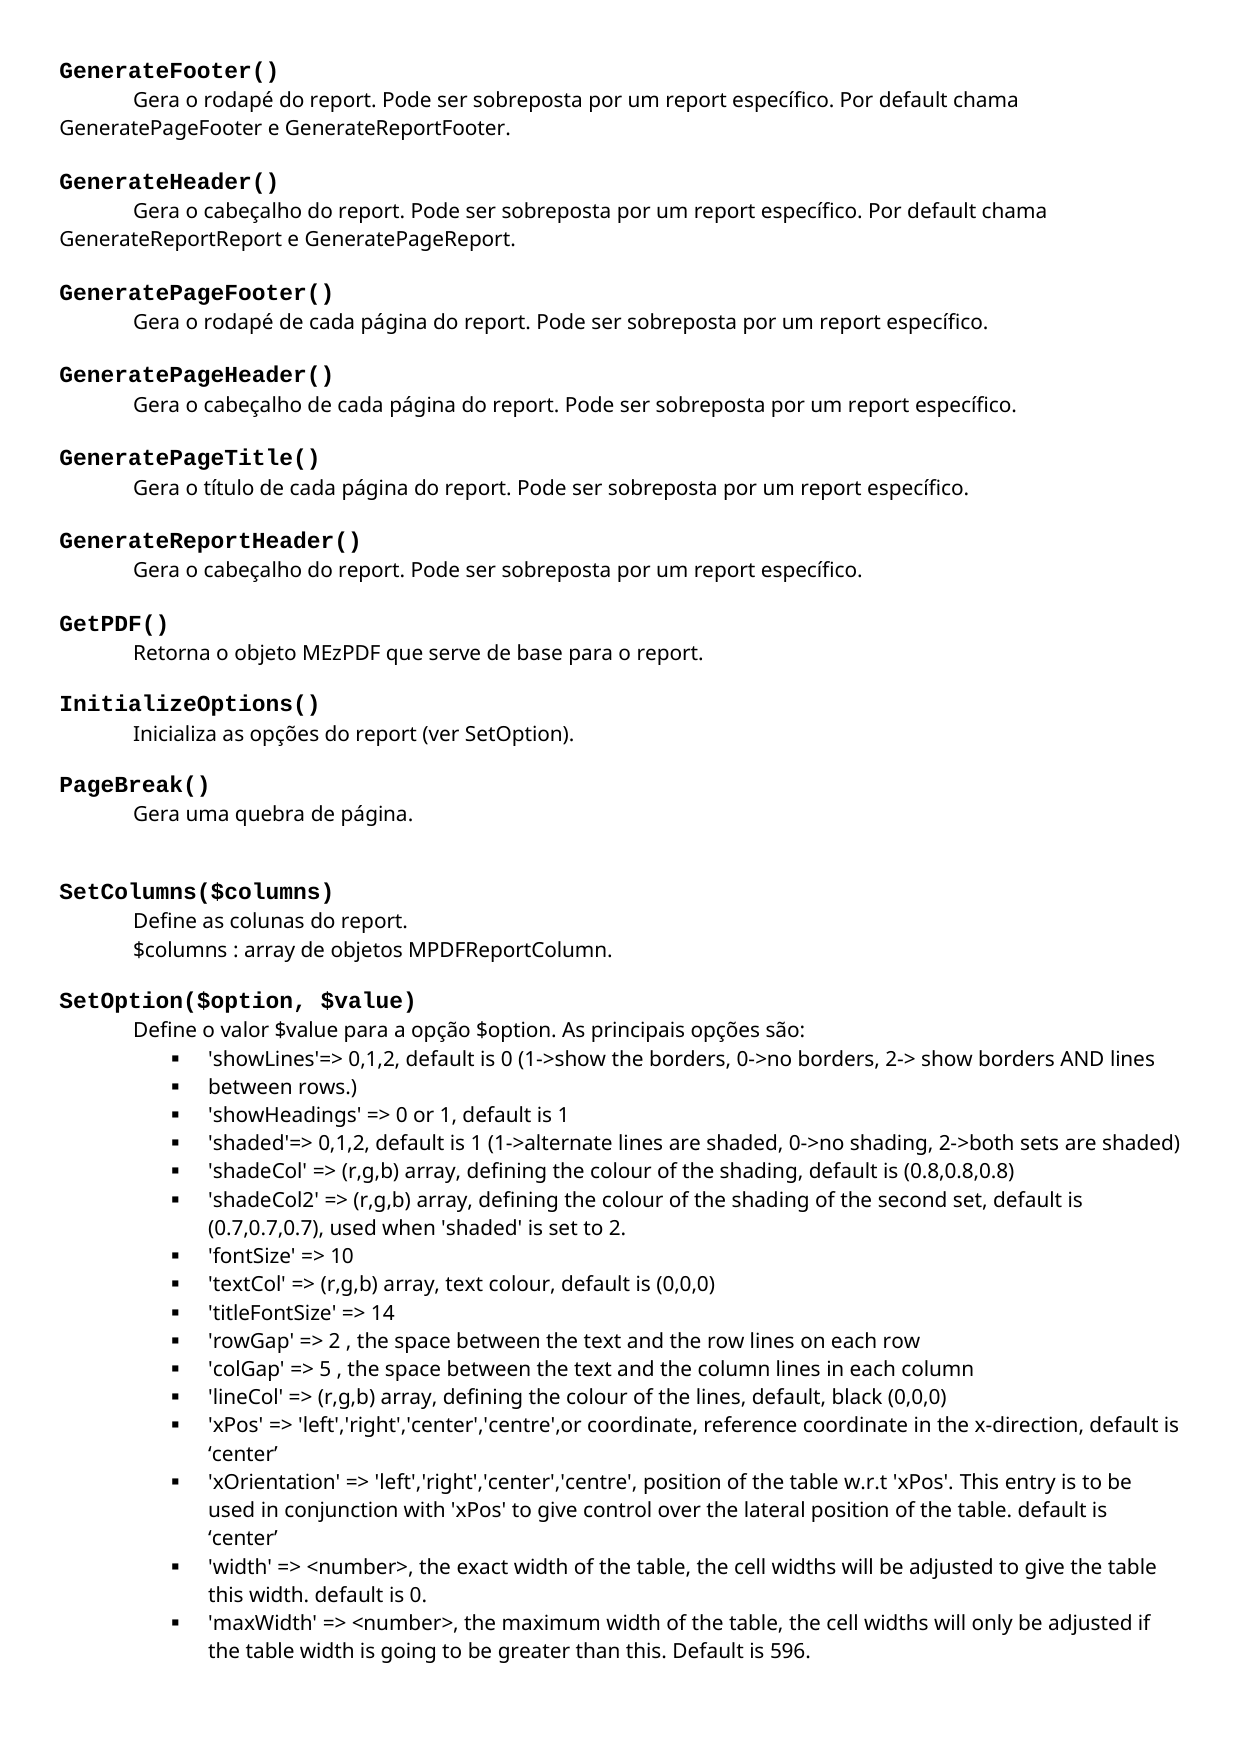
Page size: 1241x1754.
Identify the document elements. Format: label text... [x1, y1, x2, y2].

list 'showHeadings' => 0 or 1, default is 1 [170, 1100, 1181, 1128]
text Define as colunas do report. [59, 906, 1181, 935]
list between rows.) [170, 1072, 1181, 1100]
list 'lineCol' => (r,g,b) array, defining the colour of the lines, default, black (0,0,0) [170, 1382, 1181, 1411]
list 'shadeCol' => (r,g,b) array, defining the colour of the shading, default is (0.8,0.8,0.8) [170, 1157, 1181, 1185]
list 'fontSize' => 10 [170, 1241, 1181, 1269]
text GenerateHeader() [59, 170, 1181, 196]
list 'xPos' => 'left','right','center','centre',or coordinate, reference coordinate in the x-direction, default is ‘center’ [170, 1411, 1181, 1467]
list 'textCol' => (r,g,b) array, text colour, default is (0,0,0) [170, 1269, 1181, 1298]
text Gera o título de cada página do report. Pode ser sobreposta por um report específico. [59, 473, 1181, 501]
text GetPDF() [59, 612, 1181, 638]
text SetOption($option, $value) [59, 989, 1181, 1015]
text GenerateReportHeader() [59, 529, 1181, 555]
list 'titleFontSize' => 14 [170, 1298, 1181, 1326]
text Gera o rodapé do report. Pode ser sobreposta por um report específico. Por default chama GeneratePageFooter e GenerateReportFooter. [59, 85, 1181, 142]
text GeneratePageHeader() [59, 364, 1181, 390]
text Gera uma quebra de página. [59, 799, 1181, 828]
list 'rowGap' => 2 , the space between the text and the row lines on each row [170, 1326, 1181, 1354]
text Gera o cabeçalho de cada página do report. Pode ser sobreposta por um report específico. [59, 390, 1181, 418]
text Inicializa as opções do report (ver SetOption). [59, 719, 1181, 747]
list 'maxWidth' => <number>, the maximum width of the table, the cell widths will only be adjusted if the table width is going to be greater than this. Default is 596. [170, 1608, 1181, 1665]
text Gera o rodapé de cada página do report. Pode ser sobreposta por um report específico. [59, 307, 1181, 335]
text PageBreak() [59, 773, 1181, 799]
list 'shaded'=> 0,1,2, default is 1 (1->alternate lines are shaded, 0->no shading, 2->both sets are shaded) [170, 1128, 1181, 1157]
text Define o valor $value para a opção $option. As principais opções são: [59, 1015, 1181, 1044]
list 'shadeCol2' => (r,g,b) array, defining the colour of the shading of the second set, default is (0.7,0.7,0.7), used when 'shaded' is set to 2. [170, 1185, 1181, 1241]
text GeneratePageTitle() [59, 446, 1181, 473]
list 'width' => <number>, the exact width of the table, the cell widths will be adjusted to give the table this width. default is 0. [170, 1552, 1181, 1608]
list 'xOrientation' => 'left','right','center','centre', position of the table w.r.t 'xPos'. This entry is to be used in conjunction with 'xPos' to give control over the lateral position of the table. default is ‘center’ [170, 1467, 1181, 1552]
text InitializeOptions() [59, 692, 1181, 719]
list 'showLines'=> 0,1,2, default is 0 (1->show the borders, 0->no borders, 2-> show borders AND lines [170, 1044, 1181, 1072]
text $columns : array de objetos MPDFReportColumn. [59, 935, 1181, 963]
text GeneratePageFooter() [59, 281, 1181, 307]
list 'colGap' => 5 , the space between the text and the column lines in each column [170, 1354, 1181, 1382]
text SetColumns($columns) [59, 880, 1181, 906]
text Gera o cabeçalho do report. Pode ser sobreposta por um report específico. Por default chama GenerateReportReport e GeneratePageReport. [59, 196, 1181, 253]
text GenerateFooter() [59, 59, 1181, 85]
text Gera o cabeçalho do report. Pode ser sobreposta por um report específico. [59, 555, 1181, 583]
text Retorna o objeto MEzPDF que serve de base para o report. [59, 638, 1181, 666]
